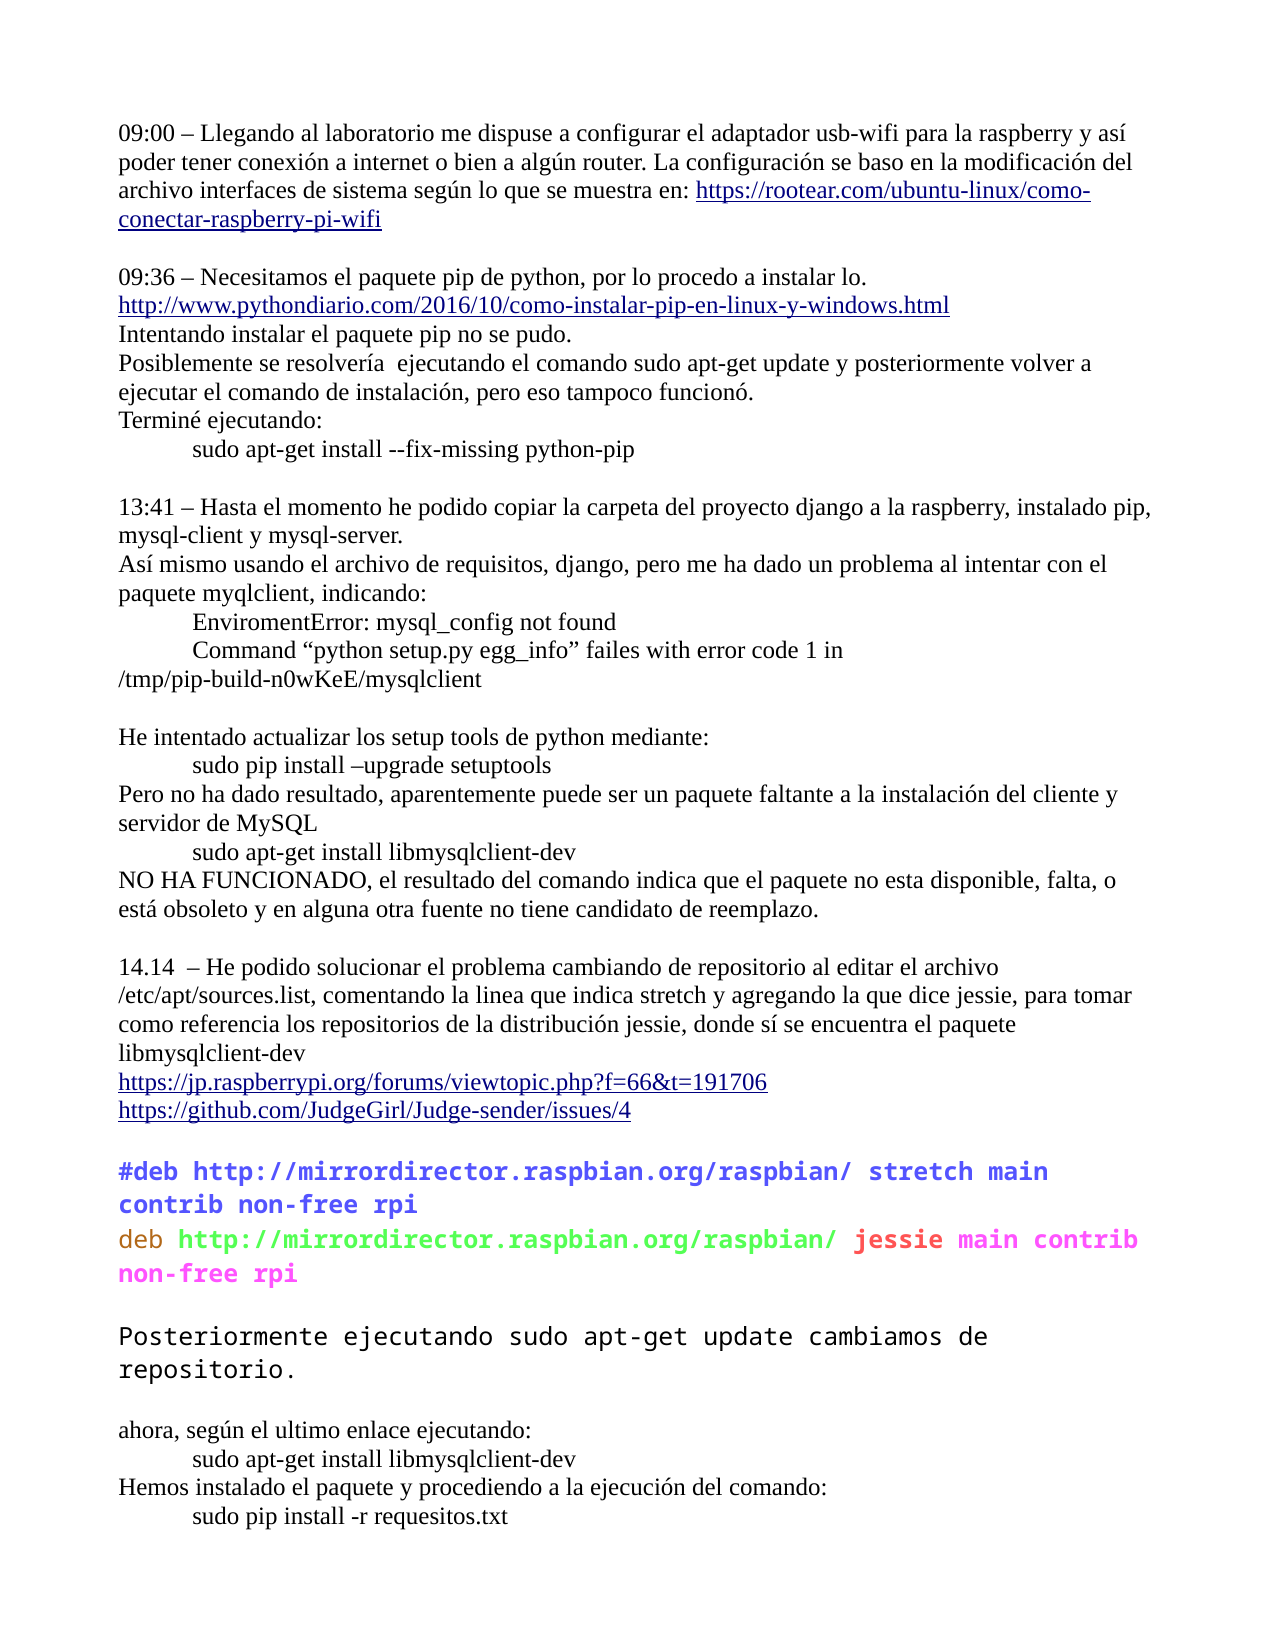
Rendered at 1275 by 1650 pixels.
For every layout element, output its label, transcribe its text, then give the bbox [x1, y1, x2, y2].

text 13:41 – Hasta el momento he podido copiar la carpeta del proyecto django a la raspberry, instalado pip, mysql-client y mysql-server. [118, 492, 1157, 549]
text Command “python setup.py egg_info” failes with error code 1 in /tmp/pip-build-n0wKeE/mysqlclient [118, 636, 1157, 693]
text sudo pip install -r requesitos.txt [118, 1501, 1157, 1530]
text sudo apt-get install libmysqlclient-dev [118, 837, 1157, 866]
text He intentado actualizar los setup tools de python mediante: [118, 722, 1157, 751]
text sudo apt-get install --fix-missing python-pip [118, 434, 1157, 463]
text Terminé ejecutando: [118, 406, 1157, 434]
text NO HA FUNCIONADO, el resultado del comando indica que el paquete no esta disponible, falta, o está obsoleto y en alguna otra fuente no tiene candidato de reemplazo. [118, 866, 1157, 923]
text ahora, según el ultimo enlace ejecutando: [118, 1415, 1157, 1444]
text Posteriormente ejecutando sudo apt-get update cambiamos de repositorio. [118, 1318, 1157, 1415]
text EnviromentError: mysql_config not found [118, 607, 1157, 636]
text 14.14 – He podido solucionar el problema cambiando de repositorio al editar el archivo /etc/apt/sources.list, comentando la linea que indica stretch y agregando la que dice jessie, para tomar como referencia los repositorios de la distribución jessie, donde sí se encuentra el paquete libmysqlclient-dev [118, 952, 1157, 1067]
text Así mismo usando el archivo de requisitos, django, pero me ha dado un problema al intentar con el paquete myqlclient, indicando: [118, 549, 1157, 607]
text sudo pip install –upgrade setuptools [118, 751, 1157, 779]
text Pero no ha dado resultado, aparentemente puede ser un paquete faltante a la instalación del cliente y servidor de MySQL [118, 779, 1157, 837]
text 09:36 – Necesitamos el paquete pip de python, por lo procedo a instalar lo. http://www.pythondiario.com/2016/10/como-instalar-pip-en-linux-y-windows.html [118, 262, 1157, 319]
text Hemos instalado el paquete y procediendo a la ejecución del comando: [118, 1472, 1157, 1501]
text #deb http://mirrordirector.raspbian.org/raspbian/ stretch main contrib non-free rpi deb http://mirrordirector.raspbian.org/raspbian/ jessie main contrib non-free rpi [118, 1153, 1157, 1289]
text sudo apt-get install libmysqlclient-dev [118, 1444, 1157, 1472]
text https://github.com/JudgeGirl/Judge-sender/issues/4 [118, 1096, 1157, 1124]
text Intentando instalar el paquete pip no se pudo. [118, 319, 1157, 348]
text Posiblemente se resolvería ejecutando el comando sudo apt-get update y posteriormente volver a ejecutar el comando de instalación, pero eso tampoco funcionó. [118, 348, 1157, 406]
text https://jp.raspberrypi.org/forums/viewtopic.php?f=66&t=191706 [118, 1067, 1157, 1096]
text 09:00 – Llegando al laboratorio me dispuse a configurar el adaptador usb-wifi para la raspberry y así poder tener conexión a internet o bien a algún router. La configuración se baso en la modificación del archivo interfaces de sistema según lo que se muestra en: https://rootear.com/ubuntu-linux/como-conectar-raspberry-pi-wifi [118, 118, 1157, 233]
